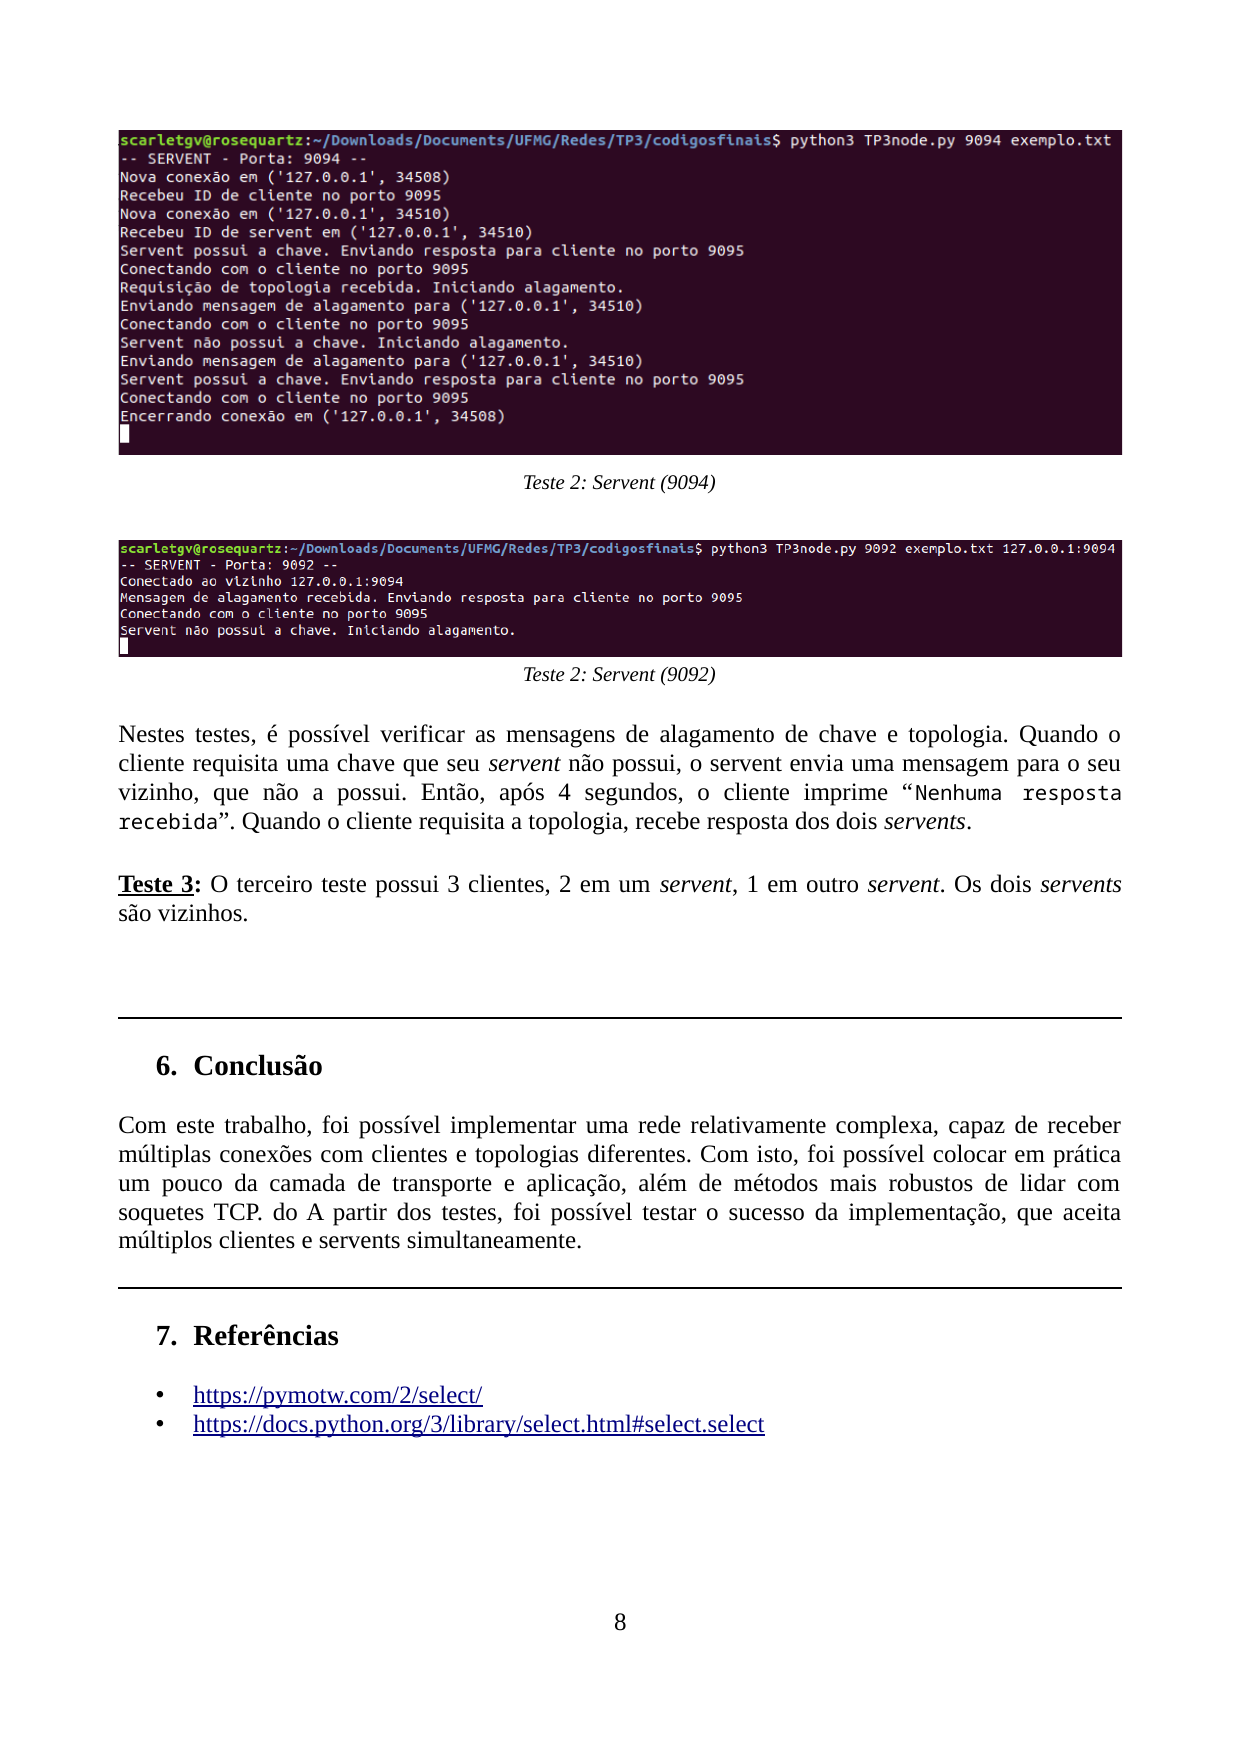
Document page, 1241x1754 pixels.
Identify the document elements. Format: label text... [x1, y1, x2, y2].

list Conclusão [156, 1048, 1122, 1082]
list https://docs.python.org/3/library/select.html#select.select [156, 1409, 1122, 1438]
text Teste 2: Servent (9092) [118, 657, 1122, 686]
text Com este trabalho, foi possível implementar uma rede relativamente complexa, capaz de receber múltiplas conexões com clientes e topologias diferentes. Com isto, foi possível colocar em prática um pouco da camada de transporte e aplicação, além de métodos mais robustos de lidar com soquetes TCP. do A partir dos testes, foi possível testar o sucesso da implementação, que aceita múltiplos clientes e servents simultaneamente. [118, 1110, 1122, 1254]
list Referências [156, 1318, 1122, 1352]
list https://pymotw.com/2/select/ [156, 1380, 1122, 1409]
picture [118, 130, 1123, 455]
text Nestes testes, é possível verificar as mensagens de alagamento de chave e topologia. Quando o cliente requisita uma chave que seu servent não possui, o servent envia uma mensagem para o seu vizinho, que não a possui. Então, após 4 segundos, o cliente imprime “Nenhuma resposta recebida”. Quando o cliente requisita a topologia, recebe resposta dos dois servents. [118, 719, 1122, 836]
picture [118, 540, 1123, 657]
text Teste 3: O terceiro teste possui 3 clientes, 2 em um servent, 1 em outro servent. Os dois servents são vizinhos. [118, 869, 1122, 927]
text Teste 2: Servent (9094) [118, 455, 1122, 494]
